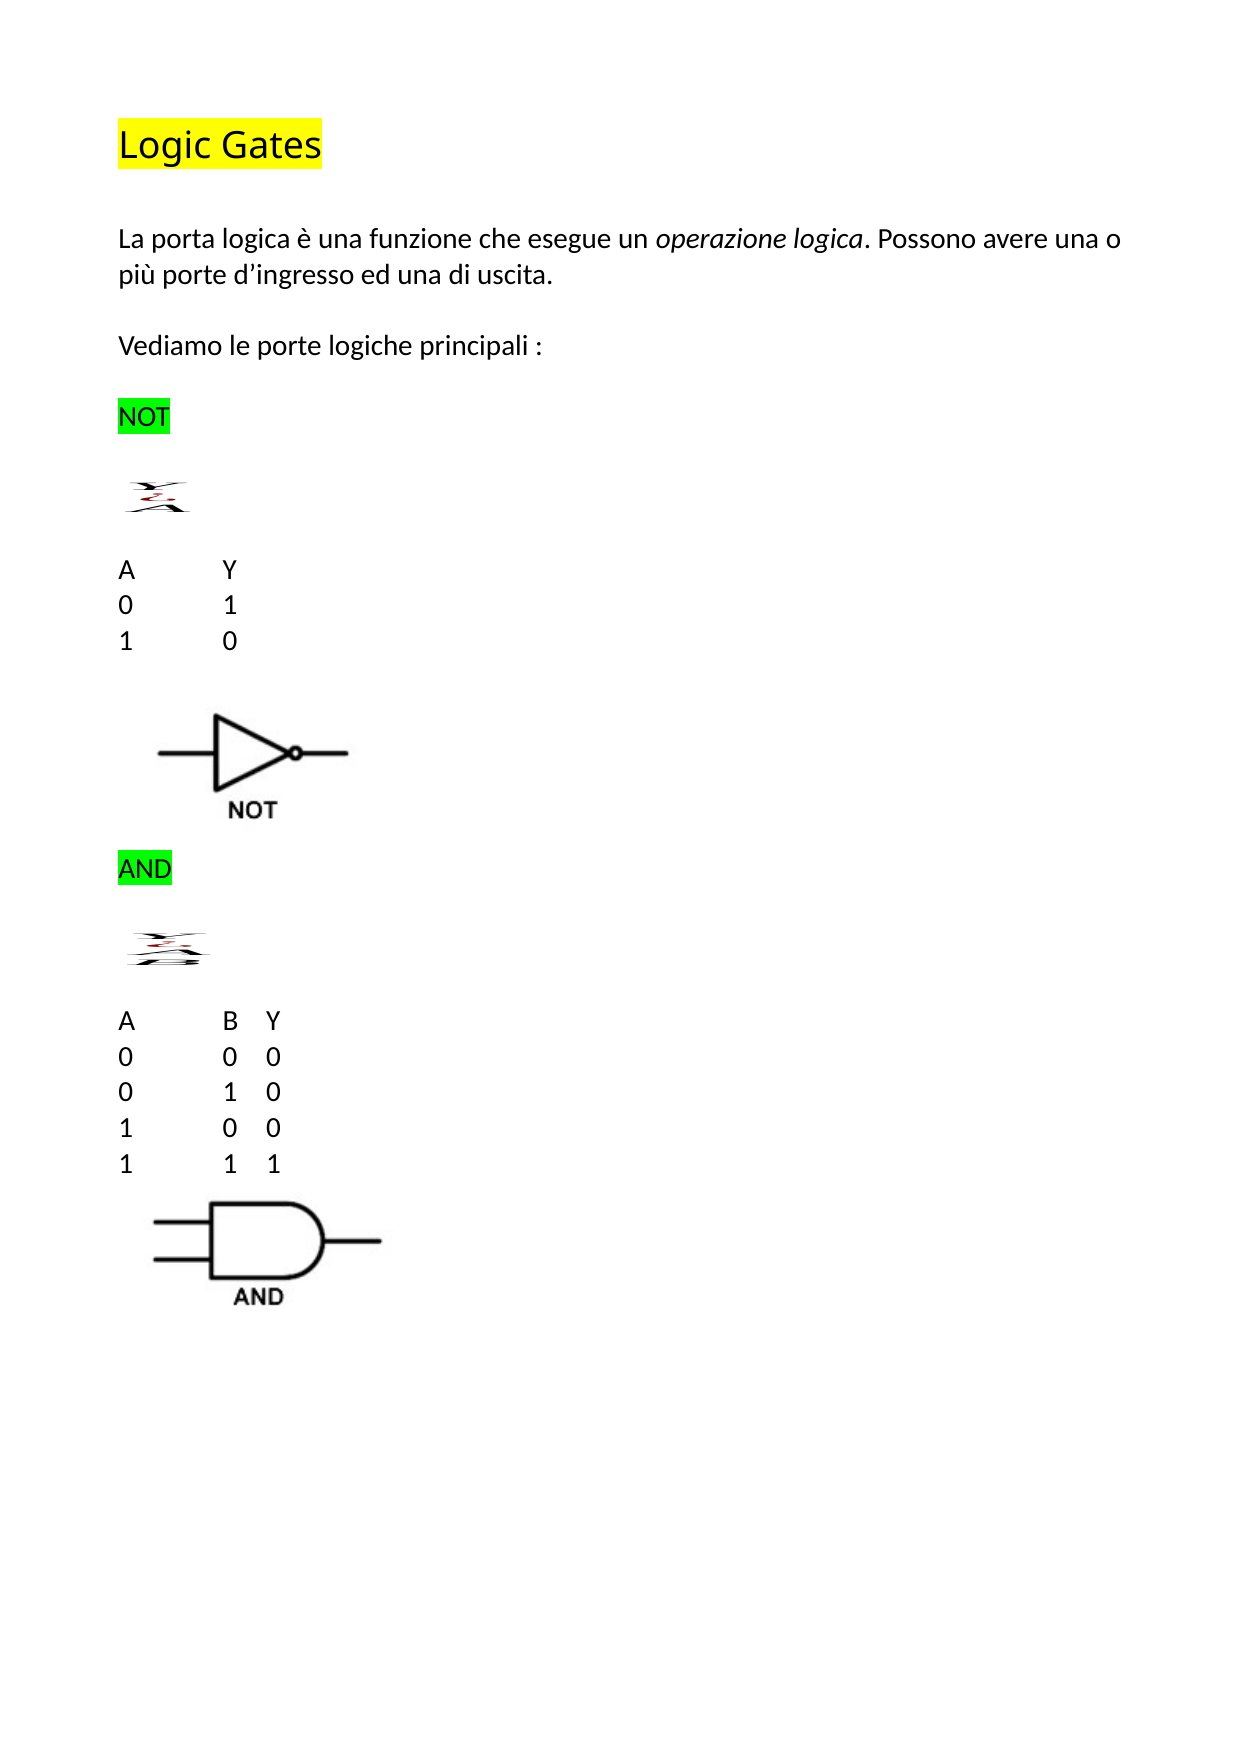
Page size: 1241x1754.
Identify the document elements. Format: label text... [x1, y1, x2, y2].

text 1 0 0 [118, 1109, 1122, 1145]
text A Y [118, 551, 1122, 586]
text NOT [118, 398, 1122, 434]
text La porta logica è una funzione che esegue un operazione logica. Possono avere una o più porte d’ingresso ed una di uscita. [118, 220, 1122, 291]
text 0 0 0 [118, 1038, 1122, 1073]
text 1 1 1 [118, 1145, 1122, 1180]
text 0 1 0 [118, 1073, 1122, 1109]
text Logic Gates [118, 118, 1122, 169]
text 0 1 [118, 586, 1122, 622]
text A B Y [118, 1002, 1122, 1038]
text 1 0 [118, 622, 1122, 658]
text Vediamo le porte logiche principali : [118, 327, 1122, 363]
text AND [118, 850, 1122, 885]
